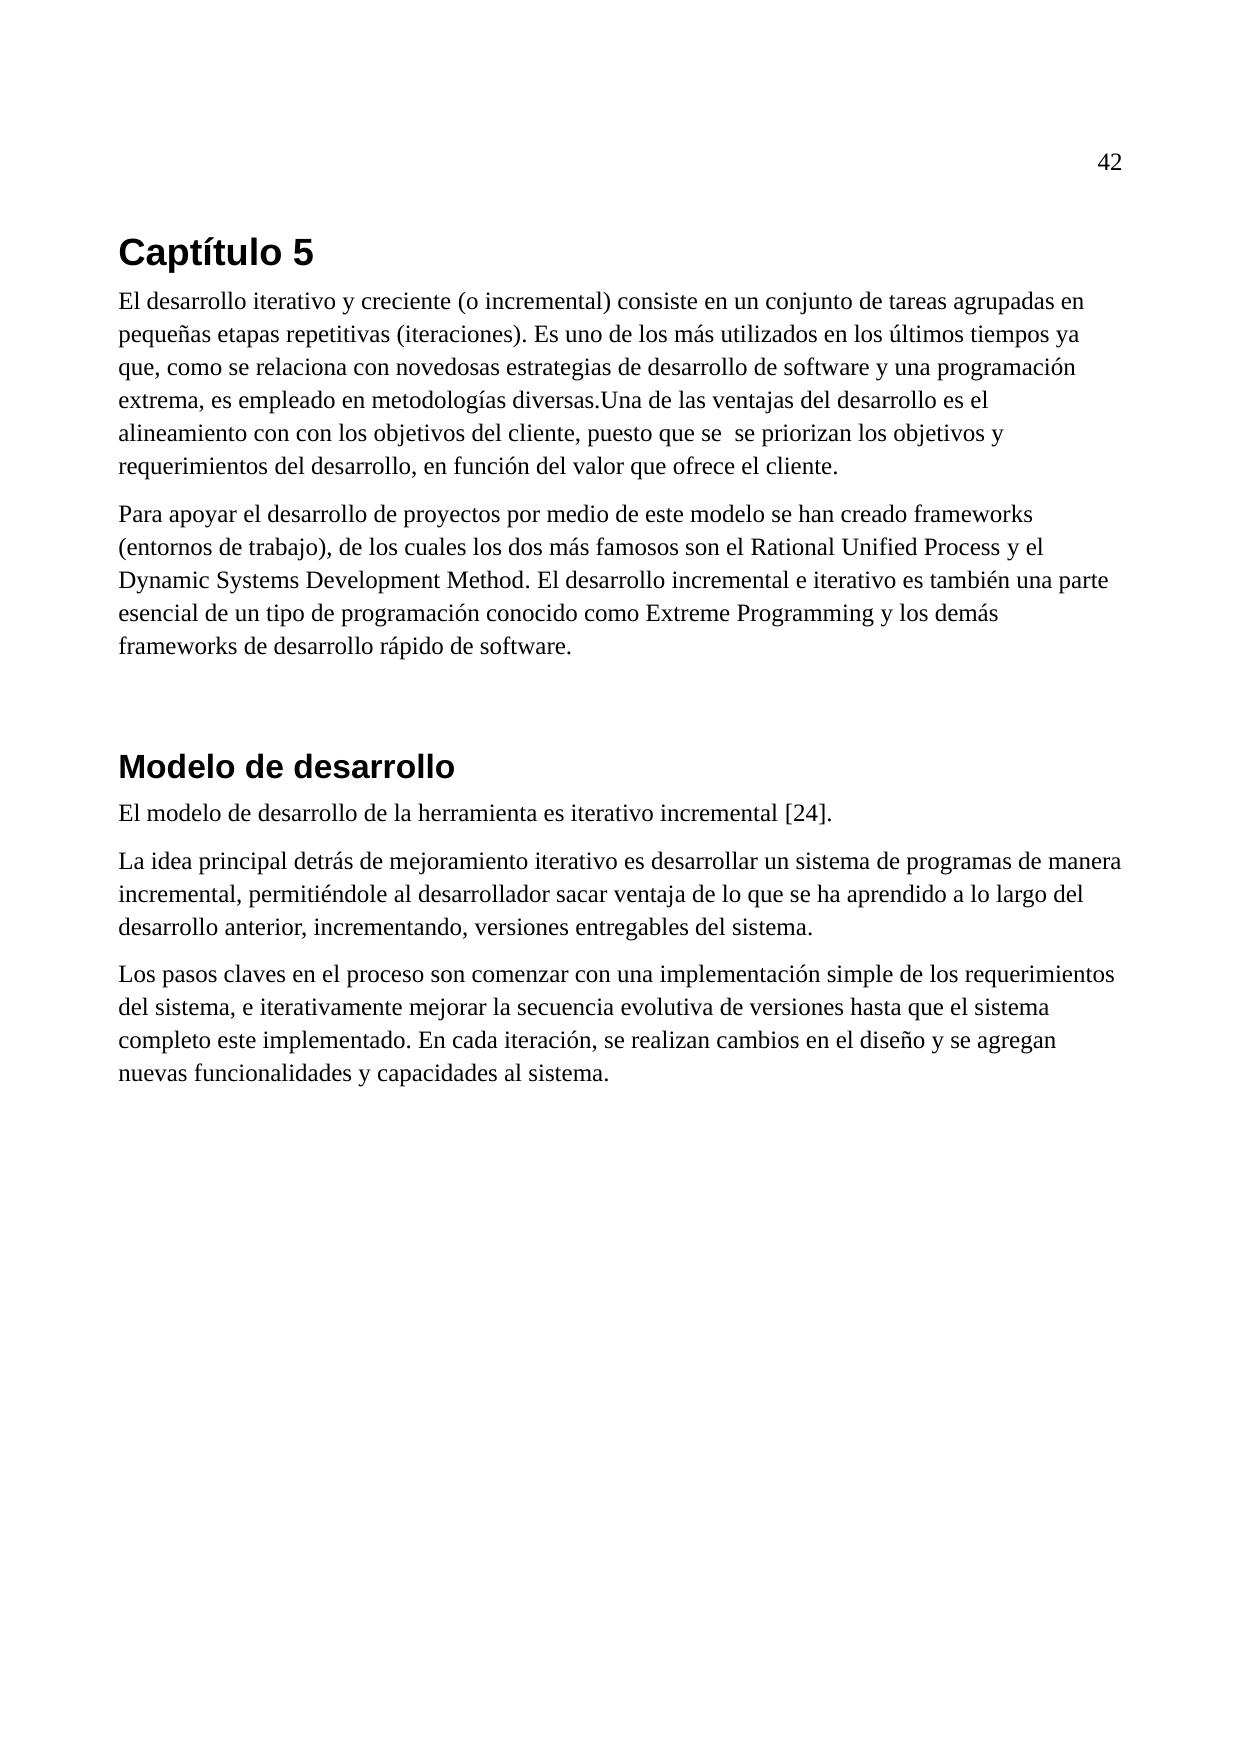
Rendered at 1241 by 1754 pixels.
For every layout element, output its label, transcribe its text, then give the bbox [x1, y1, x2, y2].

text Los pasos claves en el proceso son comenzar con una implementación simple de los requerimientos del sistema, e iterativamente mejorar la secuencia evolutiva de versiones hasta que el sistema completo este implementado. En cada iteración, se realizan cambios en el diseño y se agregan nuevas funcionalidades y capacidades al sistema. [118, 959, 1122, 1120]
text El modelo de desarrollo de la herramienta es iterativo incremental [24]. [118, 798, 1122, 827]
subtitle Modelo de desarrollo [118, 747, 1122, 786]
text Para apoyar el desarrollo de proyectos por medio de este modelo se han creado frameworks (entornos de trabajo), de los cuales los dos más famosos son el Rational Unified Process y el Dynamic Systems Development Method. El desarrollo incremental e iterativo es también una parte esencial de un tipo de programación conocido como Extreme Programming y los demás frameworks de desarrollo rápido de software. [118, 499, 1122, 660]
text El desarrollo iterativo y creciente (o incremental) consiste en un conjunto de tareas agrupadas en pequeñas etapas repetitivas (iteraciones). Es uno de los más utilizados en los últimos tiempos ya que, como se relaciona con novedosas estrategias de desarrollo de software y una programación extrema, es empleado en metodologías diversas.Una de las ventajas del desarrollo es el alineamiento con con los objetivos del cliente, puesto que se se priorizan los objetivos y requerimientos del desarrollo, en función del valor que ofrece el cliente. [118, 286, 1122, 480]
subtitle Captítulo 5 [118, 230, 1122, 274]
text La idea principal detrás de mejoramiento iterativo es desarrollar un sistema de programas de manera incremental, permitiéndole al desarrollador sacar ventaja de lo que se ha aprendido a lo largo del desarrollo anterior, incrementando, versiones entregables del sistema. [118, 846, 1122, 941]
